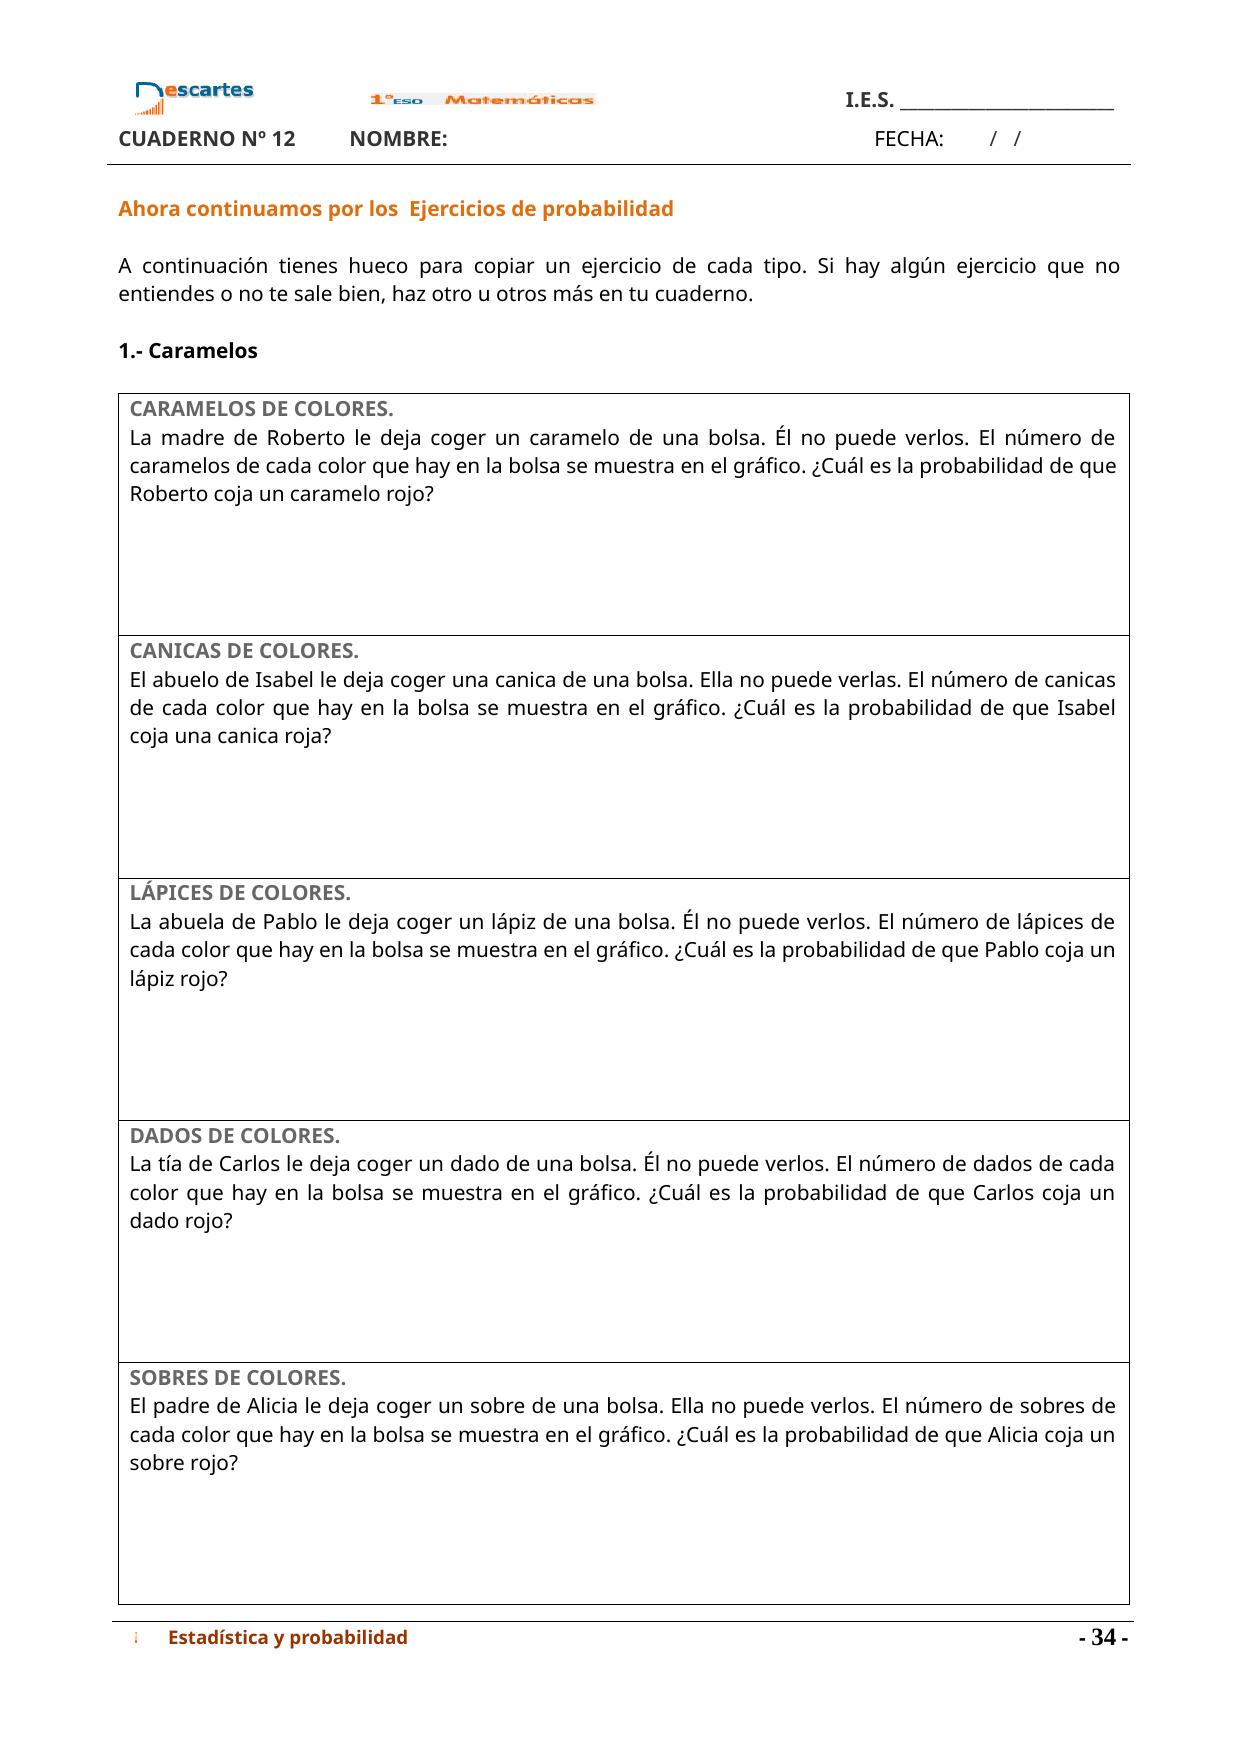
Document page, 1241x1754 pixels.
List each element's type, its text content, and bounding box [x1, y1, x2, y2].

picture [134, 1631, 138, 1643]
text A continuación tienes hueco para copiar un ejercicio de cada tipo. Si hay algún ejercicio que no entiendes o no te sale bien, haz otro u otros más en tu cuaderno. [118, 251, 1122, 308]
picture [134, 82, 257, 115]
text Ahora continuamos por los Ejercicios de probabilidad [118, 194, 1122, 222]
picture [371, 93, 599, 105]
table_cell CANICAS DE COLORES. El abuelo de Isabel le deja coger una canica de una bolsa. Ella no puede verlas. El número de canicas de cada color que hay en la bolsa se muestra en el gráfico. ¿Cuál es la probabilidad de que Isabel coja una canica roja? [119, 636, 1129, 877]
table_header CARAMELOS DE COLORES. La madre de Roberto le deja coger un caramelo de una bolsa. Él no puede verlos. El número de caramelos de cada color que hay en la bolsa se muestra en el gráfico. ¿Cuál es la probabilidad de que Roberto coja un caramelo rojo? [119, 394, 1129, 635]
table_cell SOBRES DE COLORES. El padre de Alicia le deja coger un sobre de una bolsa. Ella no puede verlos. El número de sobres de cada color que hay en la bolsa se muestra en el gráfico. ¿Cuál es la probabilidad de que Alicia coja un sobre rojo? [119, 1363, 1129, 1604]
table_cell DADOS DE COLORES. La tía de Carlos le deja coger un dado de una bolsa. Él no puede verlos. El número de dados de cada color que hay en la bolsa se muestra en el gráfico. ¿Cuál es la probabilidad de que Carlos coja un dado rojo? [119, 1121, 1129, 1362]
text 1.- Caramelos [118, 336, 1122, 365]
table_cell LÁPICES DE COLORES. La abuela de Pablo le deja coger un lápiz de una bolsa. Él no puede verlos. El número de lápices de cada color que hay en la bolsa se muestra en el gráfico. ¿Cuál es la probabilidad de que Pablo coja un lápiz rojo? [119, 879, 1129, 1120]
